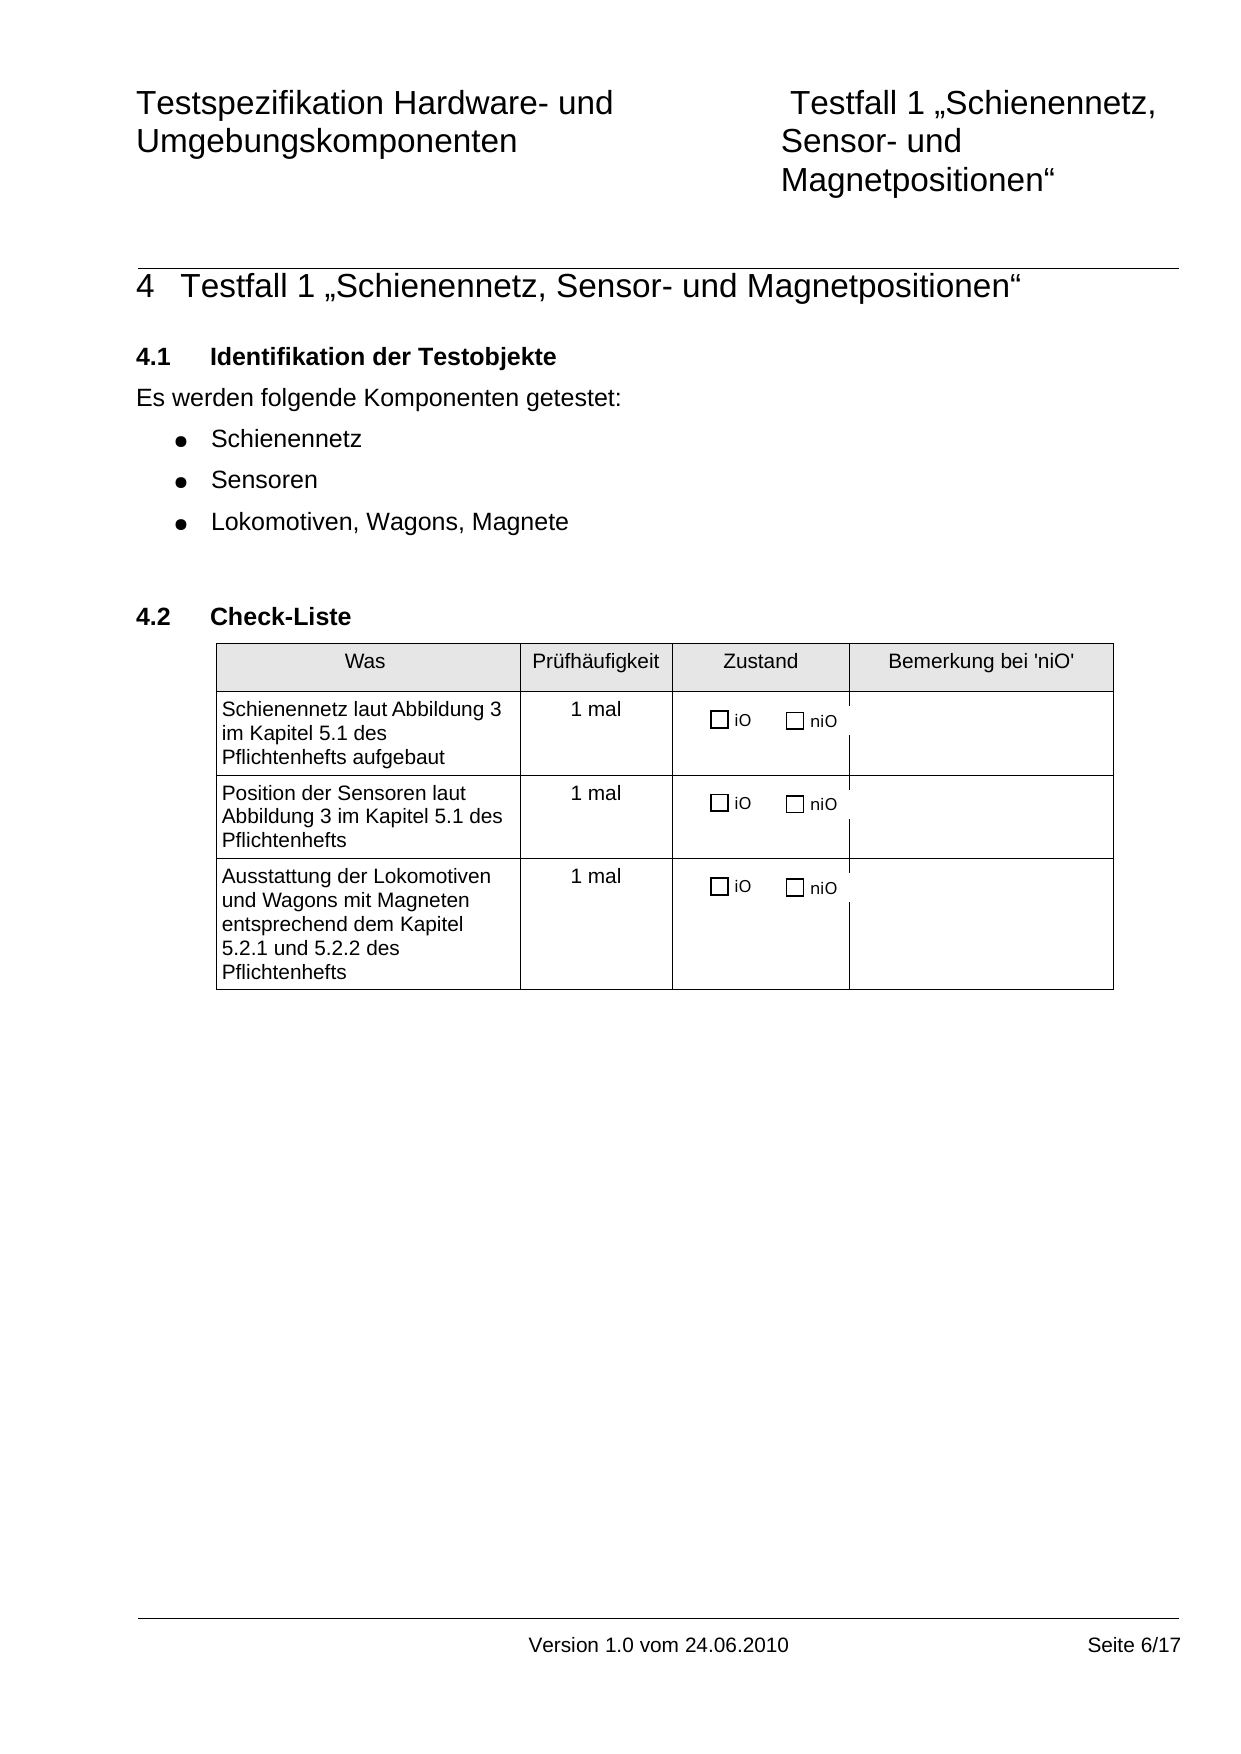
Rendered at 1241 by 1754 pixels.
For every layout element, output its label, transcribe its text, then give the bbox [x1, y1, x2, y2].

text Es werden folgende Komponenten getestet: [136, 383, 1181, 412]
table_cell [673, 692, 849, 774]
table_header Prüfhäufigkeit [521, 644, 672, 691]
table_cell [850, 859, 1113, 989]
table_cell [850, 692, 1113, 774]
subtitle Testfall 1 „Schienennetz, Sensor- und Magnetpositionen“ [136, 289, 806, 304]
table_cell Schienennetz laut Abbildung 3 im Kapitel 5.1 des Pflichtenhefts aufgebaut [217, 692, 520, 774]
subtitle Check-Liste [136, 602, 1181, 631]
list Schienennetz [173, 424, 1181, 453]
subtitle Testfall 1 „Schienennetz, Sensor- und Magnetpositionen“ [863, 289, 1181, 304]
table_header Zustand [673, 644, 849, 691]
table_cell [673, 776, 849, 858]
table_cell 1 mal [521, 776, 672, 858]
table_cell Position der Sensoren laut Abbildung 3 im Kapitel 5.1 des Pflichtenhefts [217, 776, 520, 858]
table_cell [850, 776, 1113, 858]
list Lokomotiven, Wagons, Magnete [173, 507, 1181, 536]
table_cell 1 mal [521, 692, 672, 774]
table_cell 1 mal [521, 859, 672, 989]
table_cell Ausstattung der Lokomotiven und Wagons mit Magneten entsprechend dem Kapitel 5.2.1 und 5.2.2 des Pflichtenhefts [217, 859, 520, 989]
subtitle Identifikation der Testobjekte [136, 342, 1181, 371]
table_cell [673, 859, 849, 989]
table_header Was [217, 644, 520, 691]
table_header Bemerkung bei 'niO' [850, 644, 1113, 691]
list Sensoren [173, 466, 1181, 494]
